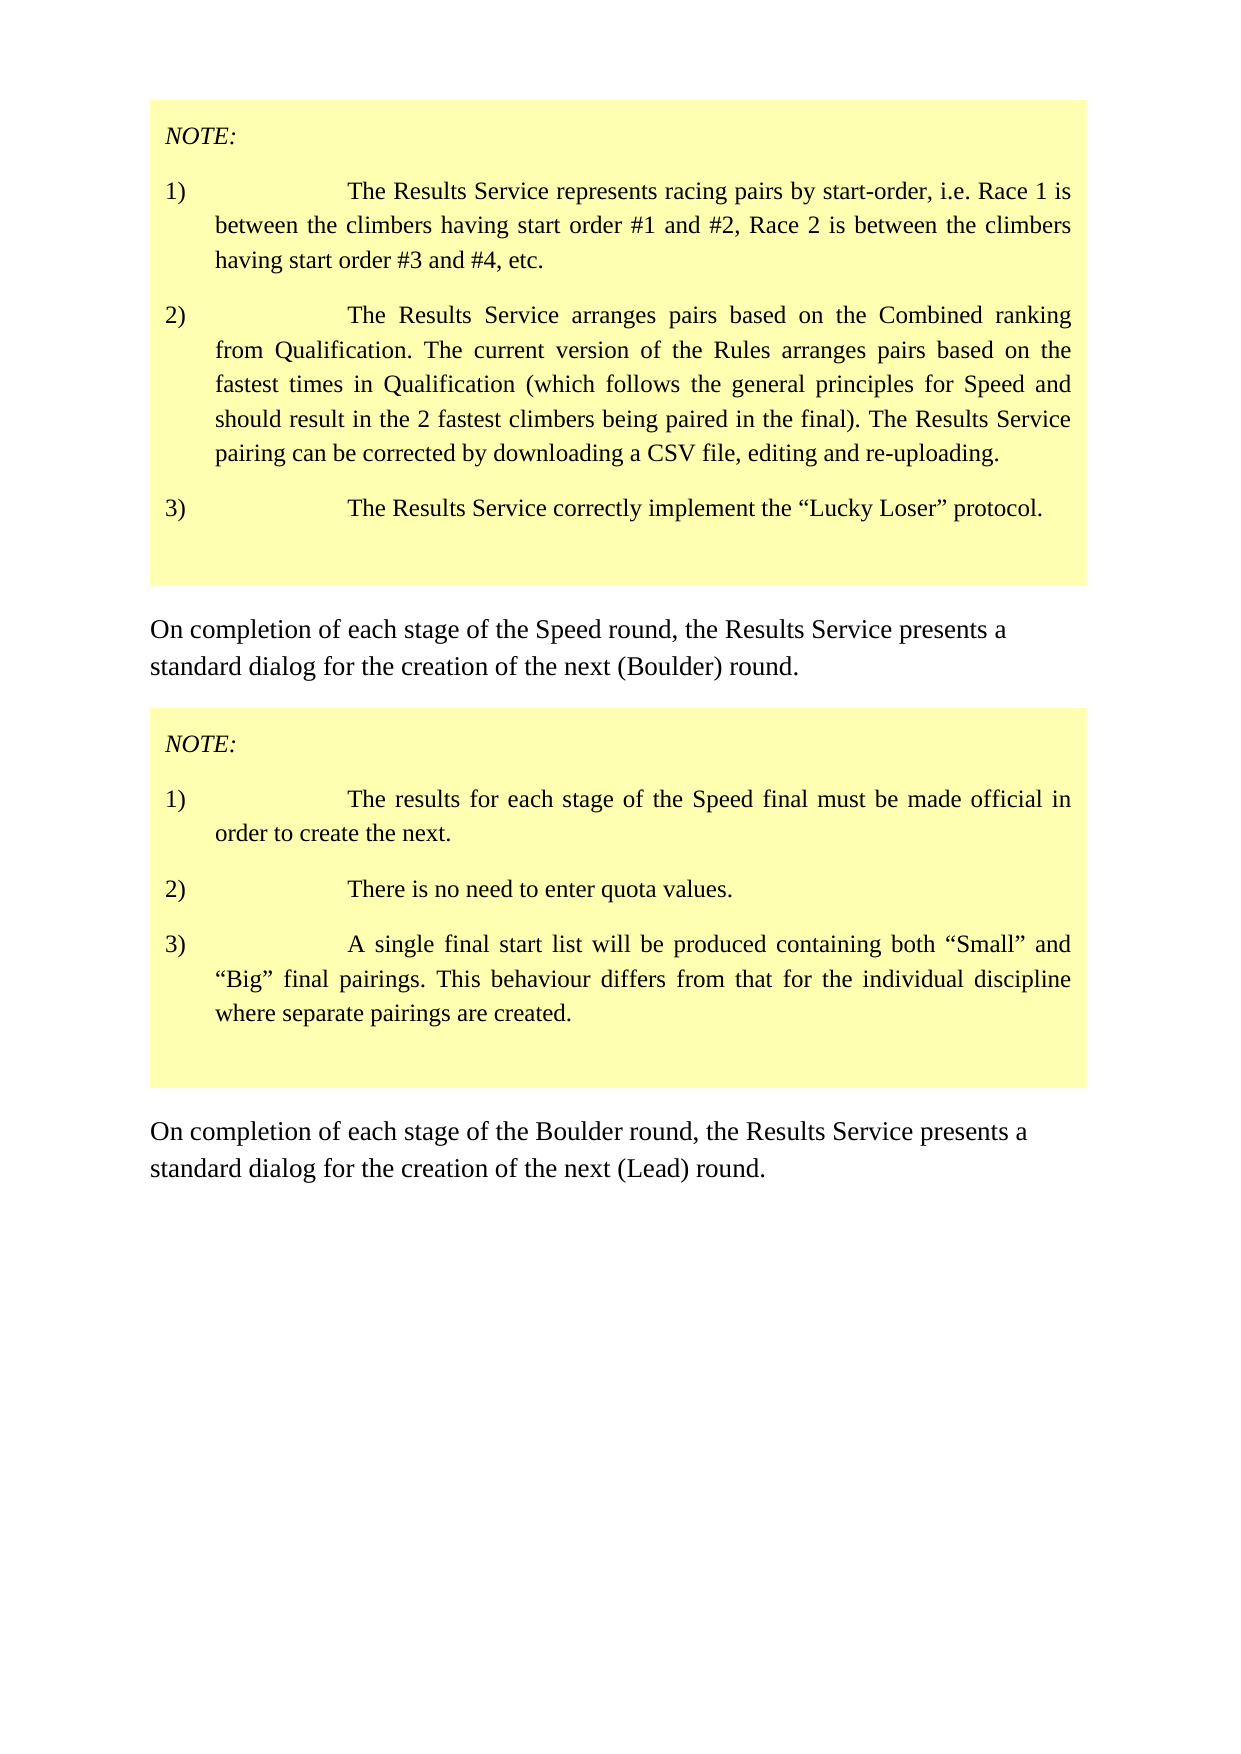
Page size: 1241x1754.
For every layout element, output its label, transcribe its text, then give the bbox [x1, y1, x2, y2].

text On completion of each stage of the Boulder round, the Results Service presents a standard dialog for the creation of the next (Lead) round. [150, 1115, 1090, 1183]
text On completion of each stage of the Speed round, the Results Service presents a standard dialog for the creation of the next (Boulder) round. [150, 613, 1090, 681]
